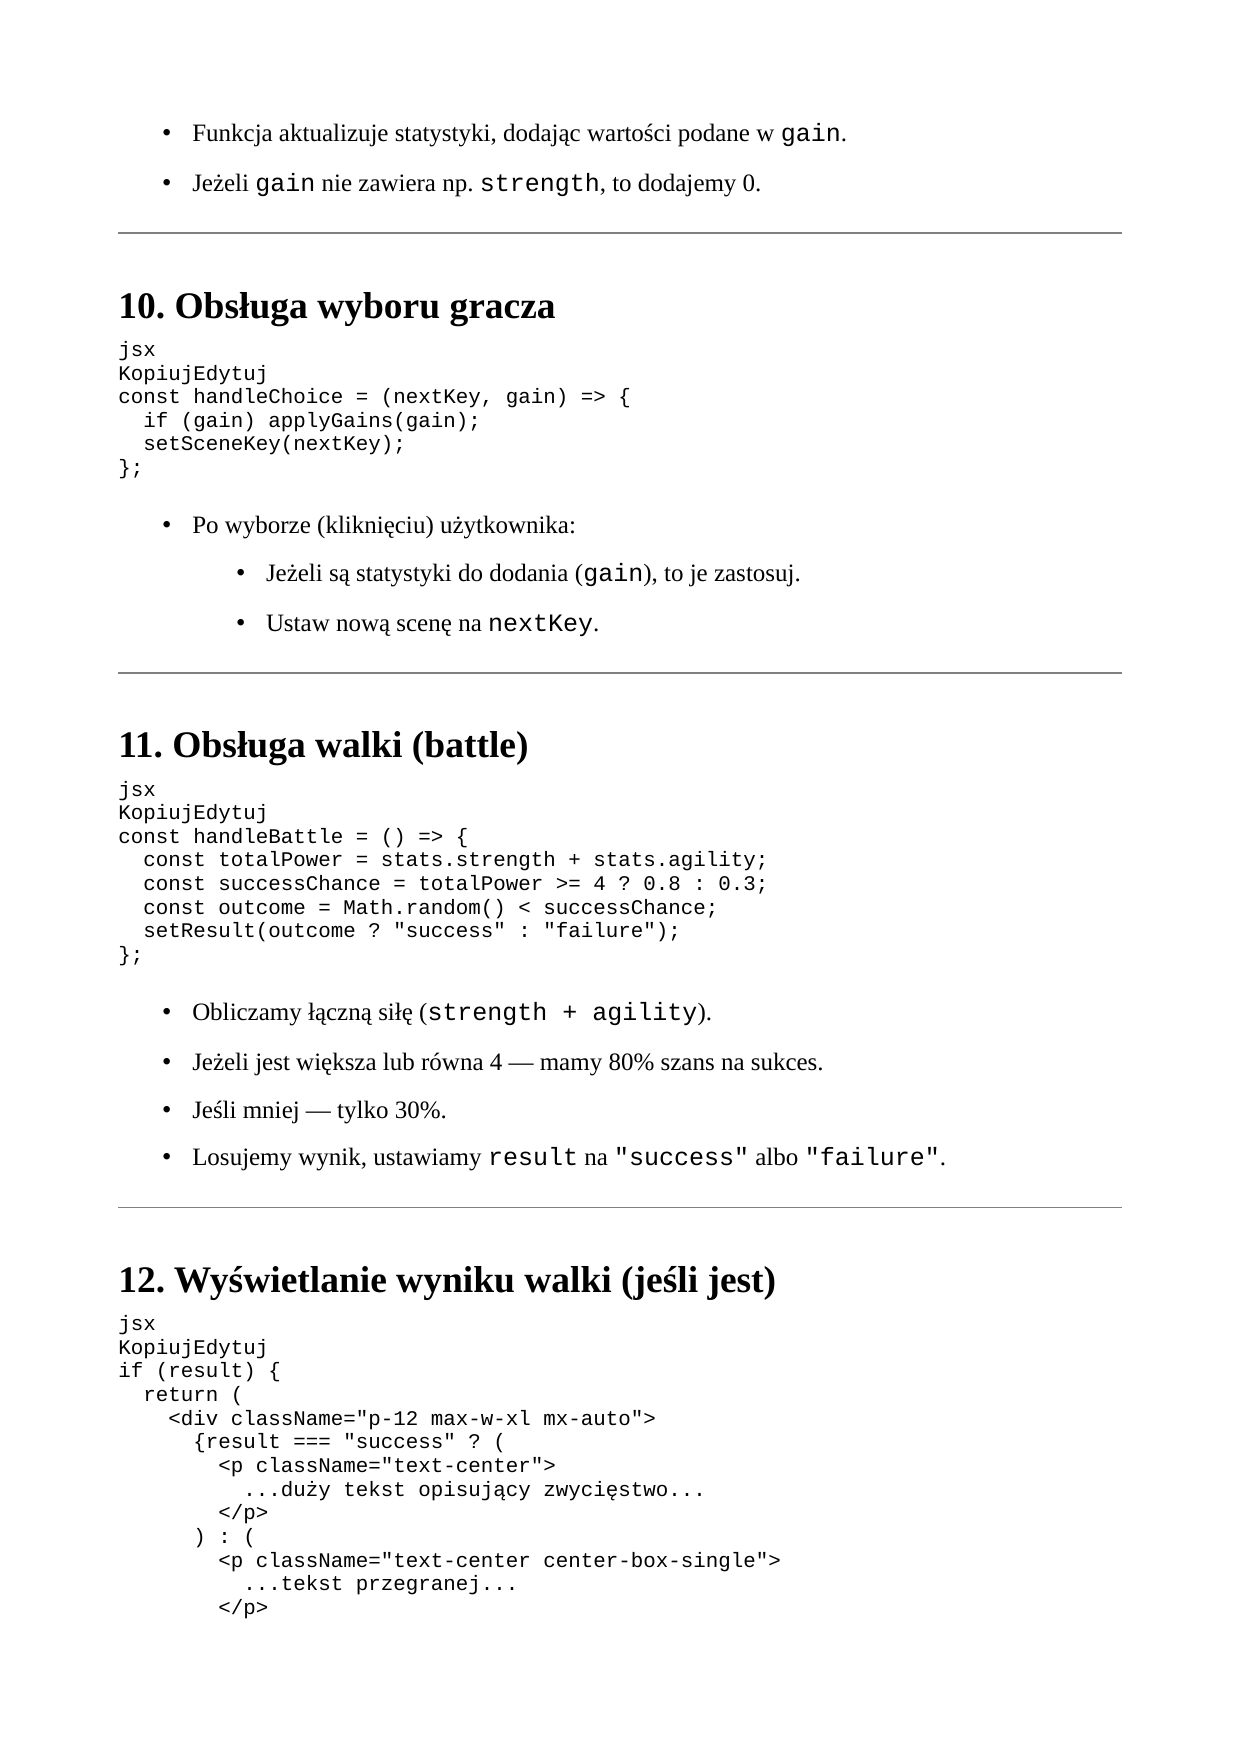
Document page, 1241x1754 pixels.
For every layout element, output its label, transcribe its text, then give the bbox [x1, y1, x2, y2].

text if (gain) applyGains(gain); [118, 410, 1122, 433]
list Po wyborze (kliknięciu) użytkownika: [162, 510, 1122, 539]
text const handleChoice = (nextKey, gain) => { [118, 386, 1122, 410]
text KopiujEdytuj [118, 802, 1122, 826]
list Obliczamy łączną siłę (strength + agility). [162, 997, 1122, 1028]
list Jeżeli są statystyki do dodania (gain), to je zastosuj. [236, 558, 1122, 589]
list Ustaw nową scenę na nextKey. [236, 608, 1122, 639]
subtitle 12. Wyświetlanie wyniku walki (jeśli jest) [118, 1257, 1122, 1301]
text const handleBattle = () => { [118, 826, 1122, 849]
text const totalPower = stats.strength + stats.agility; [118, 849, 1122, 873]
text return ( [118, 1384, 1122, 1408]
text ...duży tekst opisujący zwycięstwo... [118, 1479, 1122, 1502]
text setSceneKey(nextKey); [118, 433, 1122, 457]
text <p className="text-center center-box-single"> [118, 1549, 1122, 1573]
subtitle 10. Obsługa wyboru gracza [118, 283, 1122, 326]
text jsx [118, 339, 1122, 362]
list Losujemy wynik, ustawiamy result na "success" albo "failure". [162, 1142, 1122, 1173]
text }; [118, 944, 1122, 968]
text <p className="text-center"> [118, 1455, 1122, 1479]
text </p> [118, 1502, 1122, 1526]
text <div className="p-12 max-w-xl mx-auto"> [118, 1408, 1122, 1431]
text setResult(outcome ? "success" : "failure"); [118, 920, 1122, 944]
text {result === "success" ? ( [118, 1431, 1122, 1455]
text }; [118, 457, 1122, 481]
text ...tekst przegranej... [118, 1573, 1122, 1597]
text ) : ( [118, 1526, 1122, 1549]
list Jeżeli gain nie zawiera np. strength, to dodajemy 0. [162, 168, 1122, 199]
subtitle 11. Obsługa walki (battle) [118, 723, 1122, 766]
text </p> [118, 1597, 1122, 1621]
text jsx [118, 1313, 1122, 1337]
text if (result) { [118, 1360, 1122, 1384]
text KopiujEdytuj [118, 1337, 1122, 1360]
list Jeżeli jest większa lub równa 4 — mamy 80% szans na sukces. [162, 1047, 1122, 1076]
list Funkcja aktualizuje statystyki, dodając wartości podane w gain. [162, 118, 1122, 149]
text jsx [118, 778, 1122, 802]
text KopiujEdytuj [118, 362, 1122, 386]
text const outcome = Math.random() < successChance; [118, 897, 1122, 920]
list Jeśli mniej — tylko 30%. [162, 1095, 1122, 1123]
text const successChance = totalPower >= 4 ? 0.8 : 0.3; [118, 873, 1122, 897]
